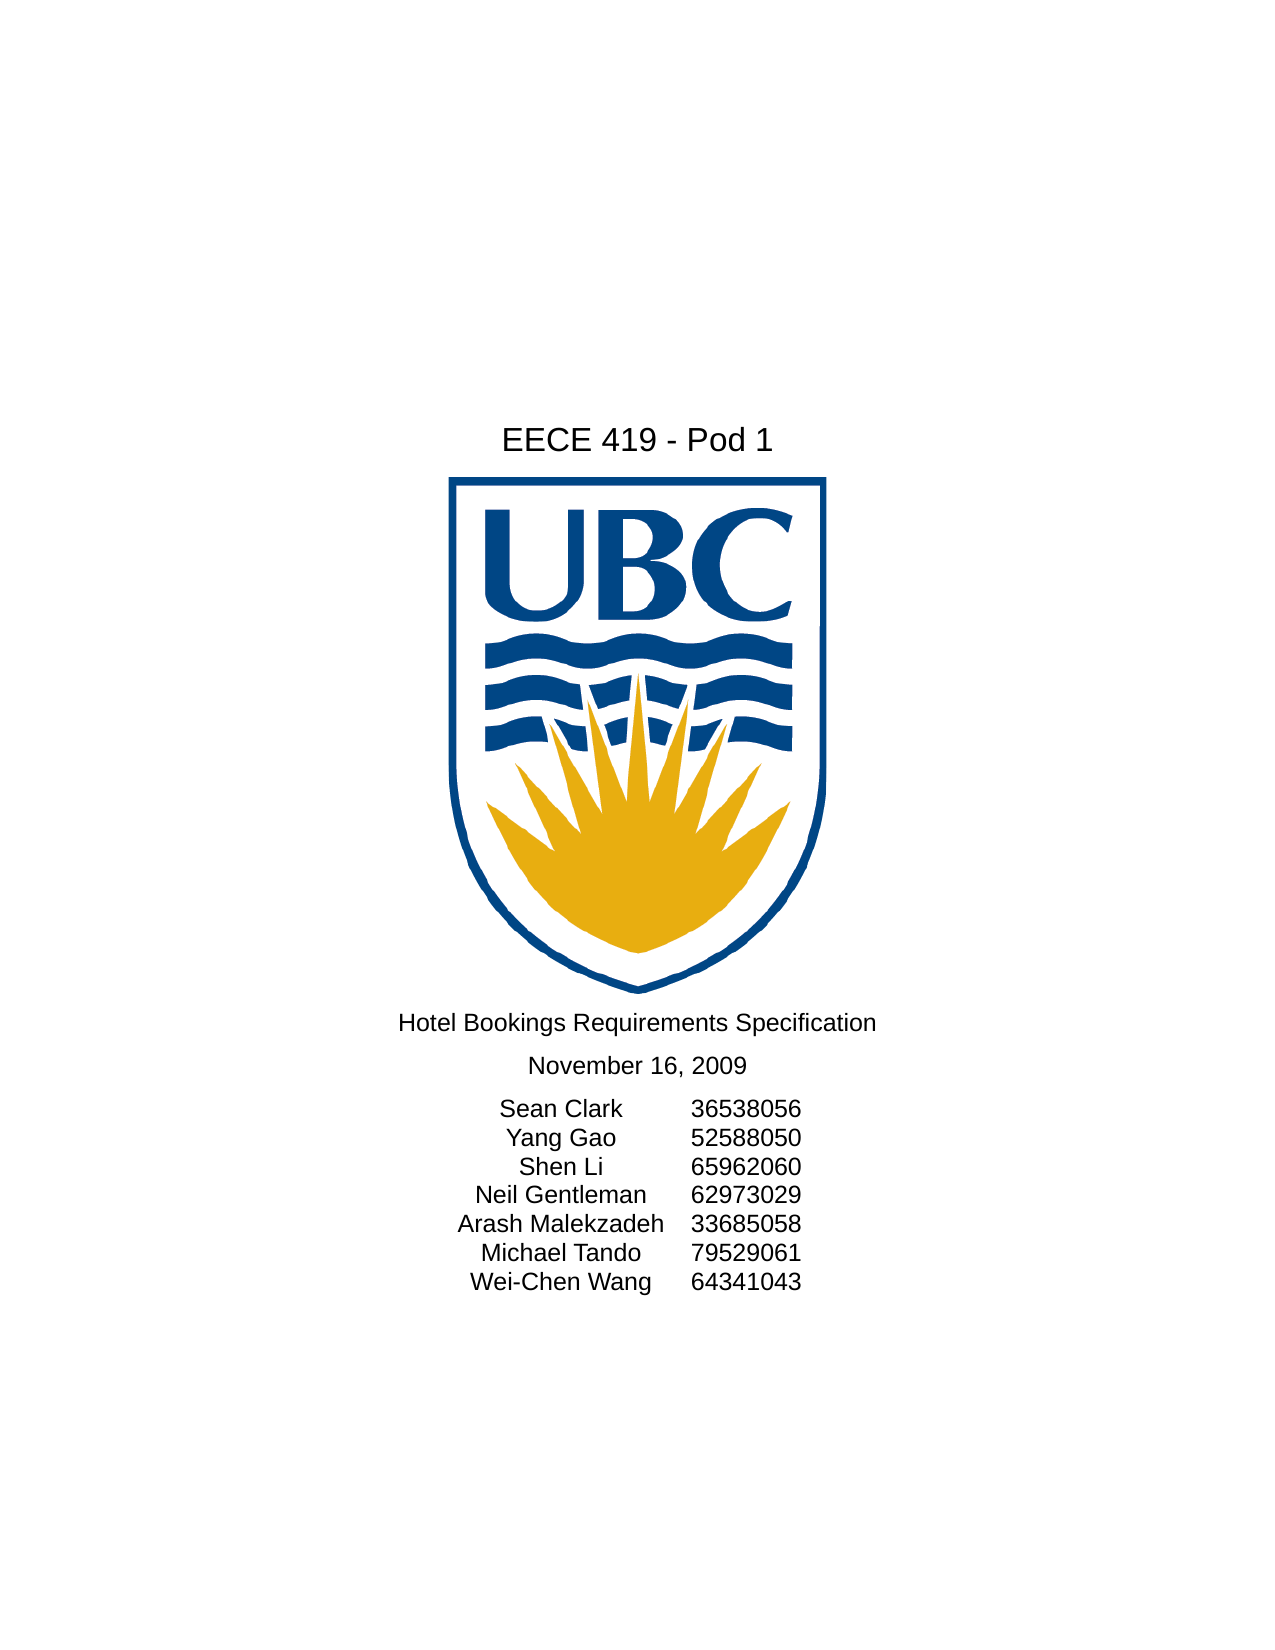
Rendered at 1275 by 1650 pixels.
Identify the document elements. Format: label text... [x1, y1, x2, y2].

table_header 36538056 [670, 1094, 823, 1123]
picture [448, 477, 827, 994]
table_cell Neil Gentleman [452, 1180, 669, 1209]
table_cell 79529061 [670, 1238, 823, 1266]
table_cell 33685058 [670, 1209, 823, 1238]
table_cell Yang Gao [452, 1123, 669, 1151]
table_cell Arash Malekzadeh [452, 1209, 669, 1238]
table_cell Wei-Chen Wang [452, 1266, 669, 1295]
table_cell 52588050 [670, 1123, 823, 1151]
table_header Sean Clark [452, 1094, 669, 1123]
table_cell Michael Tando [452, 1238, 669, 1266]
text EECE 419 - Pod 1 [118, 420, 1157, 458]
table_cell 64341043 [670, 1266, 823, 1295]
text Hotel Bookings Requirements Specification [118, 1008, 1157, 1036]
text November 16, 2009 [118, 1051, 1157, 1079]
table_cell 65962060 [670, 1151, 823, 1180]
table_cell 62973029 [670, 1180, 823, 1209]
table_cell Shen Li [452, 1151, 669, 1180]
